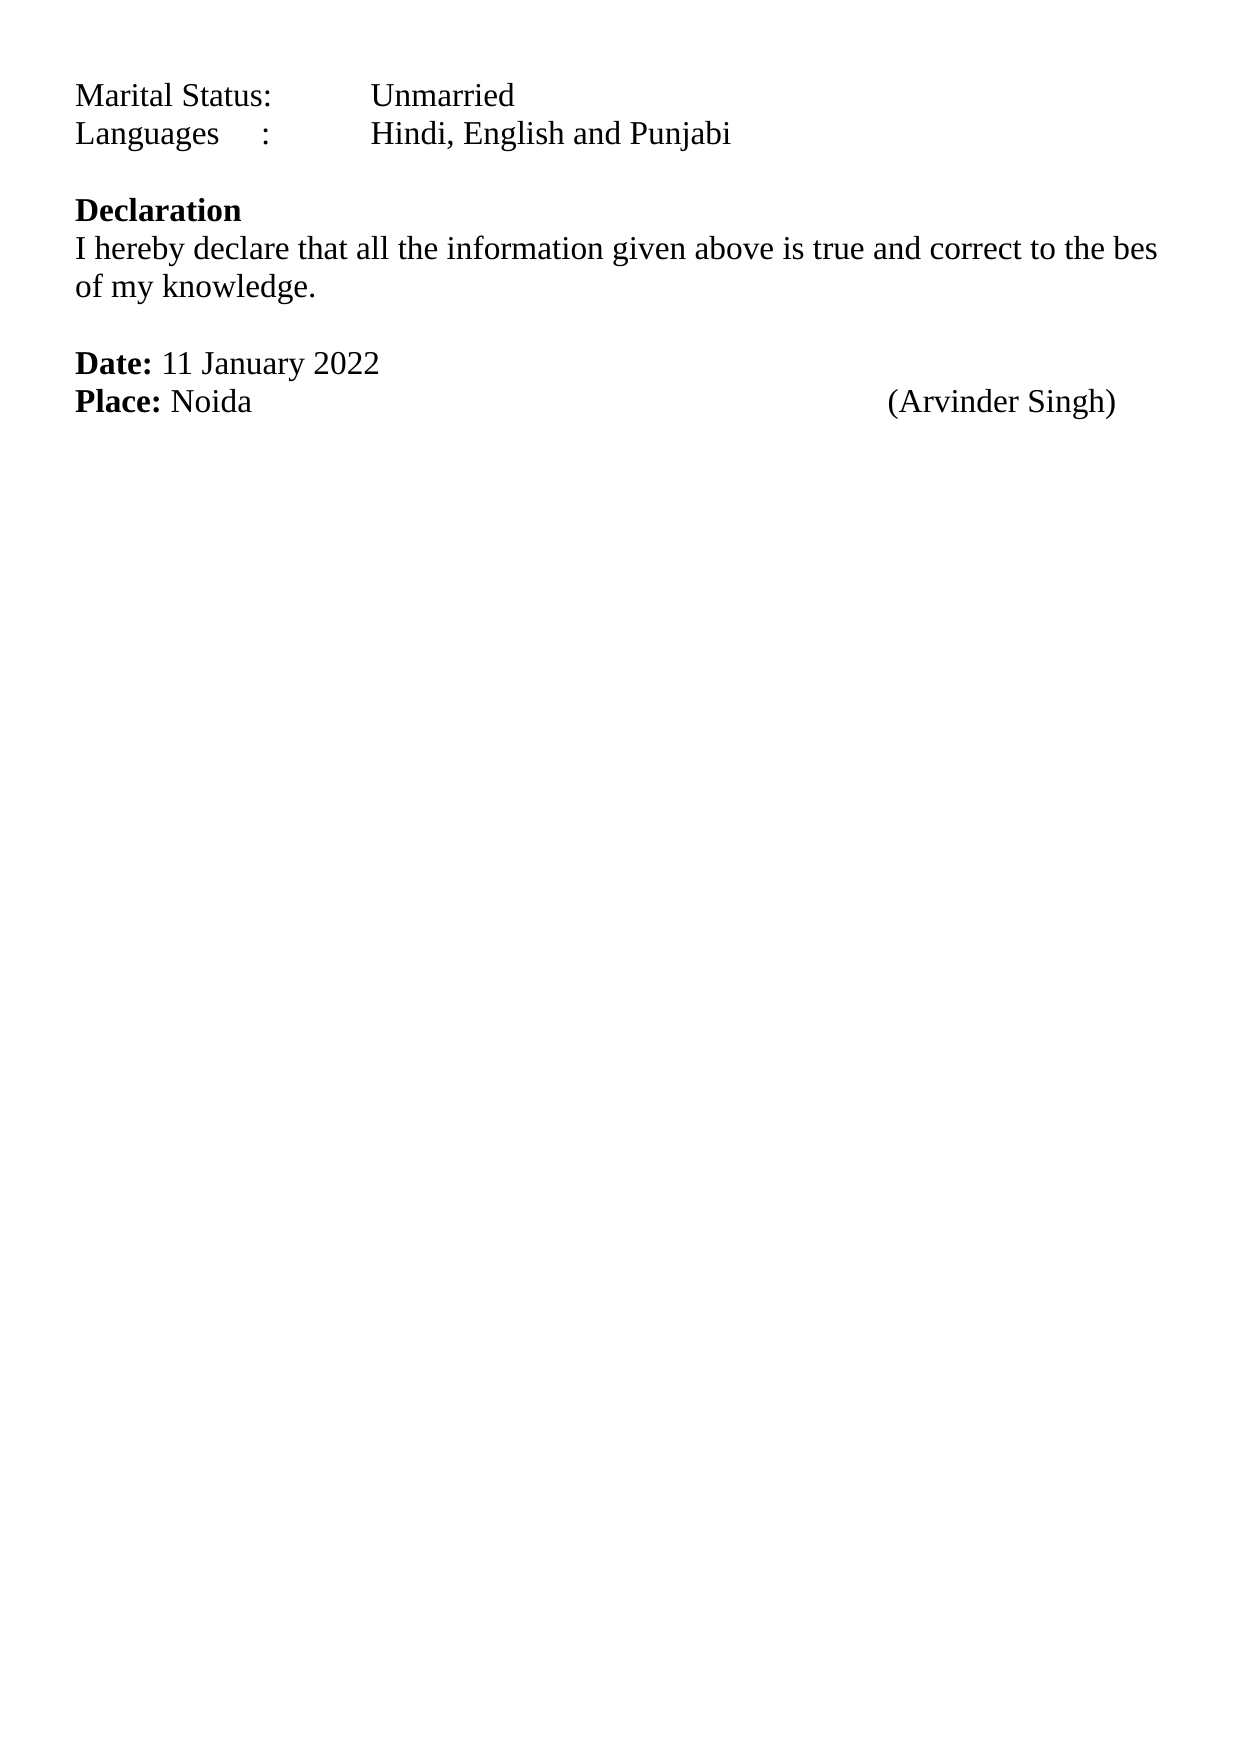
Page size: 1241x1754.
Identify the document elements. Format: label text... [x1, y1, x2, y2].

text I hereby declare that all the information given above is true and correct to the bes of my knowledge. [75, 228, 1165, 305]
text Place: Noida (Arvinder Singh) [75, 382, 1165, 420]
text Languages : Hindi, English and Punjabi [75, 113, 1165, 152]
text Date: 11 January 2022 [75, 343, 1165, 382]
text Marital Status: Unmarried [75, 75, 1165, 113]
text Declaration [75, 190, 1165, 228]
